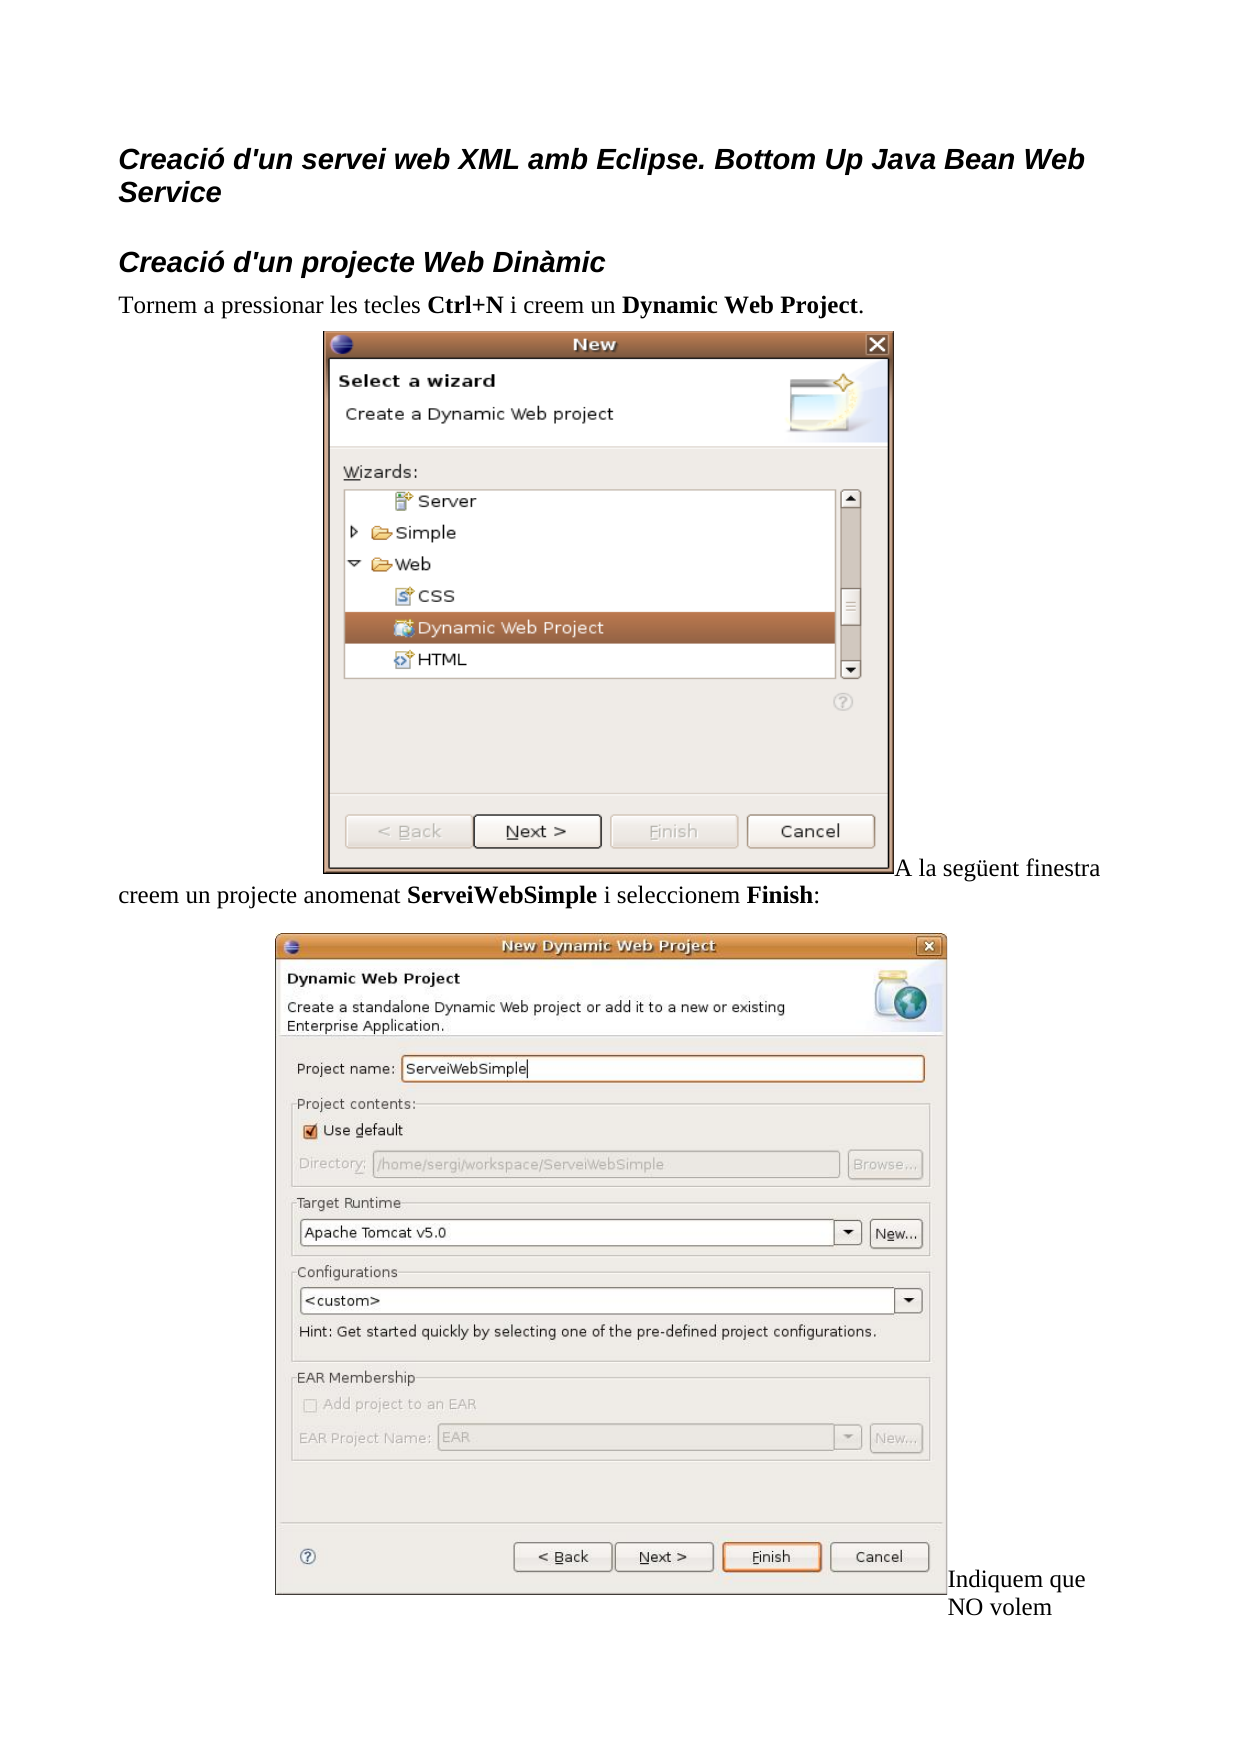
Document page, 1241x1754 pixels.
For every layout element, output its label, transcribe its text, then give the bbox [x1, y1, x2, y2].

text Indiquem que NO volem [118, 1565, 1122, 1621]
text Tornem a pressionar les tecles Ctrl+N i creem un Dynamic Web Project. [118, 291, 1122, 319]
subtitle Creació d'un projecte Web Dinàmic [118, 246, 1122, 278]
text A la següent finestra creem un projecte anomenat ServeiWebSimple i seleccionem Finish: [118, 854, 1122, 909]
picture [275, 933, 948, 1595]
picture [323, 331, 894, 874]
subtitle Creació d'un servei web XML amb Eclipse. Bottom Up Java Bean Web Service [118, 143, 1122, 208]
